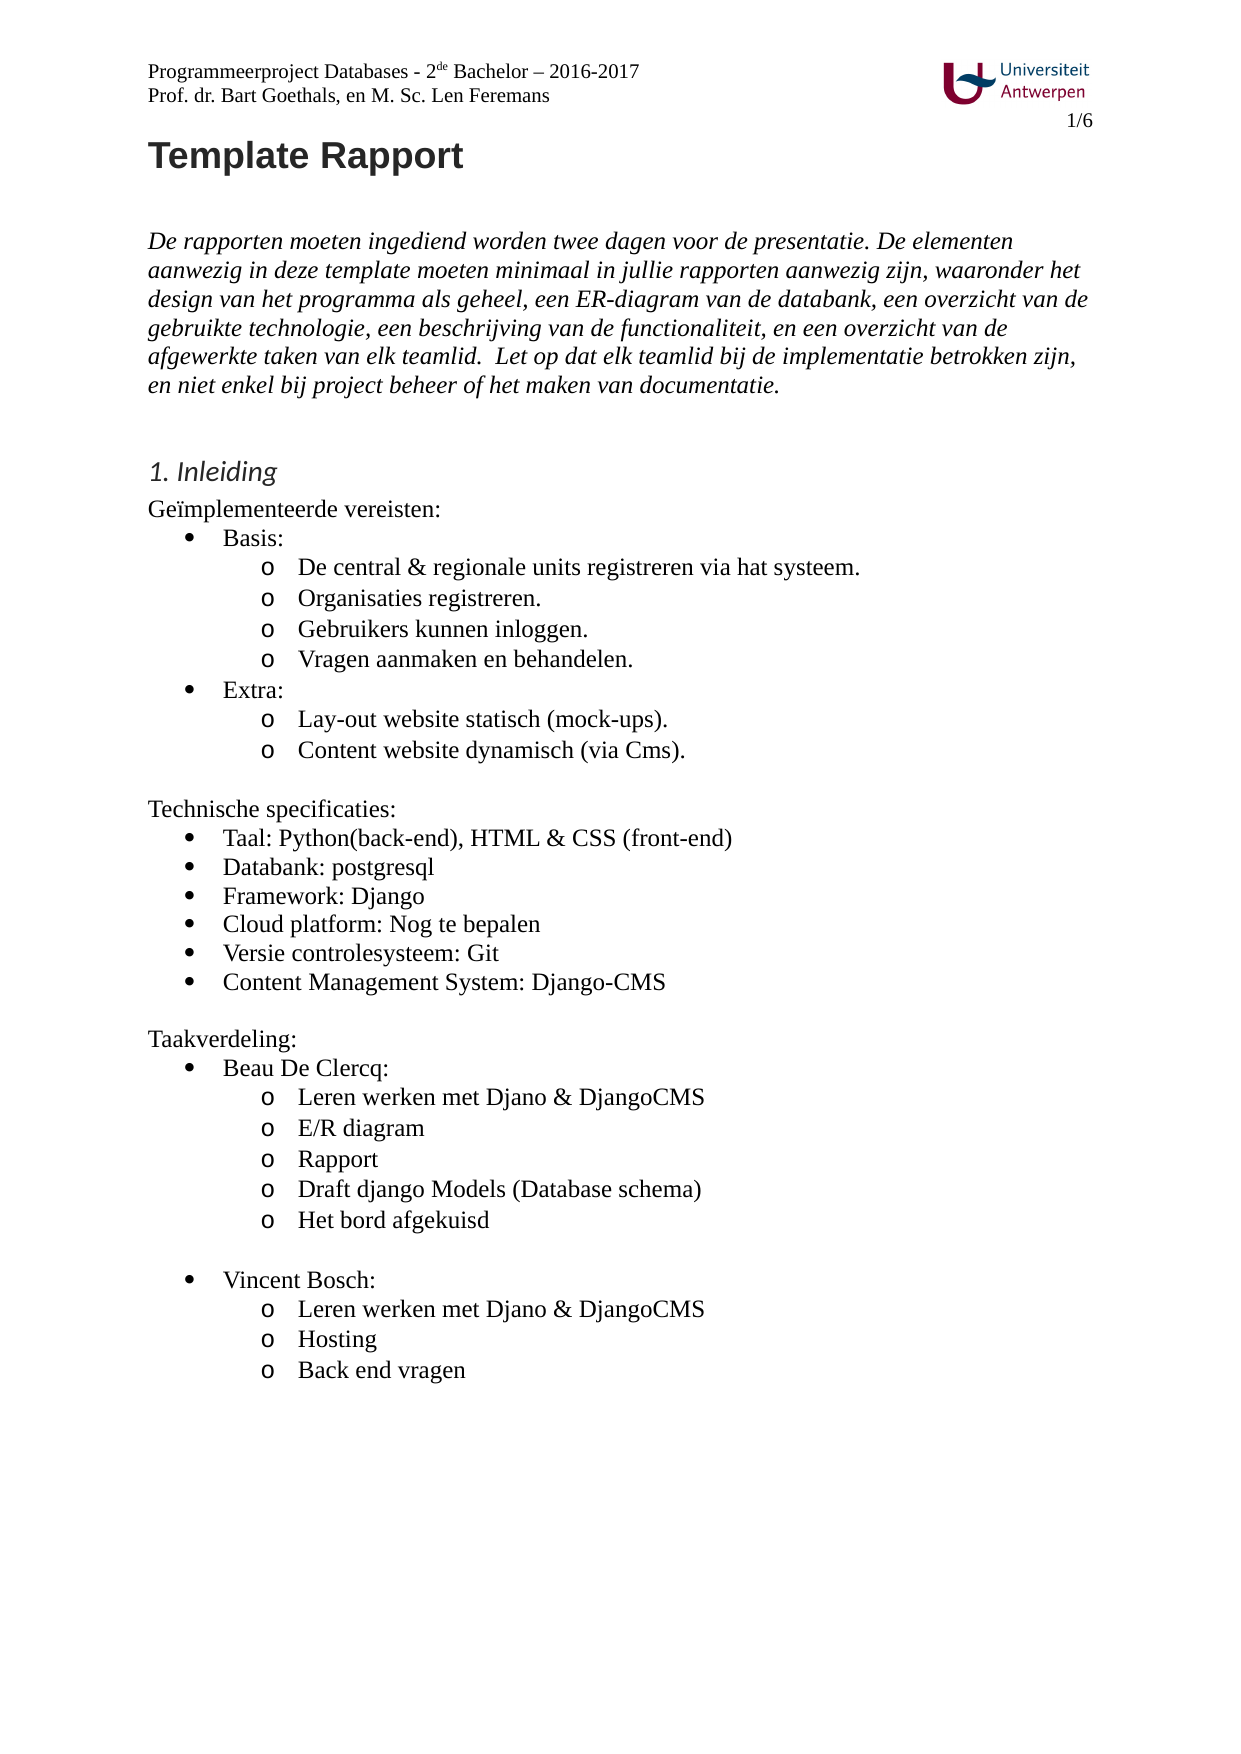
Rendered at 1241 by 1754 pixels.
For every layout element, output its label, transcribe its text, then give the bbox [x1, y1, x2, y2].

subtitle Template Rapport [148, 133, 1093, 176]
list Gebruikers kunnen inloggen. [260, 614, 1093, 644]
list Vincent Bosch: [185, 1265, 1093, 1294]
list Extra: [185, 675, 1093, 704]
list Content Management System: Django-CMS [185, 967, 1093, 996]
subtitle 1. Inleiding [148, 453, 1093, 488]
text Geïmplementeerde vereisten: [148, 494, 1093, 523]
list Draft django Models (Database schema) [260, 1174, 1093, 1205]
list Taal: Python(back-end), HTML & CSS (front-end) [185, 823, 1093, 852]
list De central & regionale units registreren via hat systeem. [260, 552, 1093, 583]
text De rapporten moeten ingediend worden twee dagen voor de presentatie. De elementen aanwezig in deze template moeten minimaal in jullie rapporten aanwezig zijn, waaronder het design van het programma als geheel, een ER-diagram van de databank, een overzicht van de gebruikte technologie, een beschrijving van de functionaliteit, en een overzicht van de afgewerkte taken van elk teamlid. Let op dat elk teamlid bij de implementatie betrokken zijn, en niet enkel bij project beheer of het maken van documentatie. [148, 226, 1093, 399]
list E/R diagram [260, 1113, 1093, 1144]
list Content website dynamisch (via Cms). [260, 735, 1093, 766]
list Cloud platform: Nog te bepalen [185, 909, 1093, 938]
list Beau De Clercq: [185, 1053, 1093, 1082]
list Databank: postgresql [185, 852, 1093, 881]
text Technische specificaties: [148, 794, 1093, 823]
list Leren werken met Djano & DjangoCMS [260, 1082, 1093, 1113]
list Vragen aanmaken en behandelen. [260, 644, 1093, 675]
list Rapport [260, 1144, 1093, 1174]
list Het bord afgekuisd [260, 1205, 1093, 1236]
list Versie controlesysteem: Git [185, 938, 1093, 967]
list Leren werken met Djano & DjangoCMS [260, 1294, 1093, 1324]
list Back end vragen [260, 1355, 1093, 1386]
list Basis: [185, 523, 1093, 552]
text Taakverdeling: [148, 1024, 1093, 1053]
list Organisaties registreren. [260, 583, 1093, 614]
list Framework: Django [185, 881, 1093, 909]
picture [940, 59, 1093, 108]
list Lay-out website statisch (mock-ups). [260, 704, 1093, 735]
list Hosting [260, 1324, 1093, 1355]
